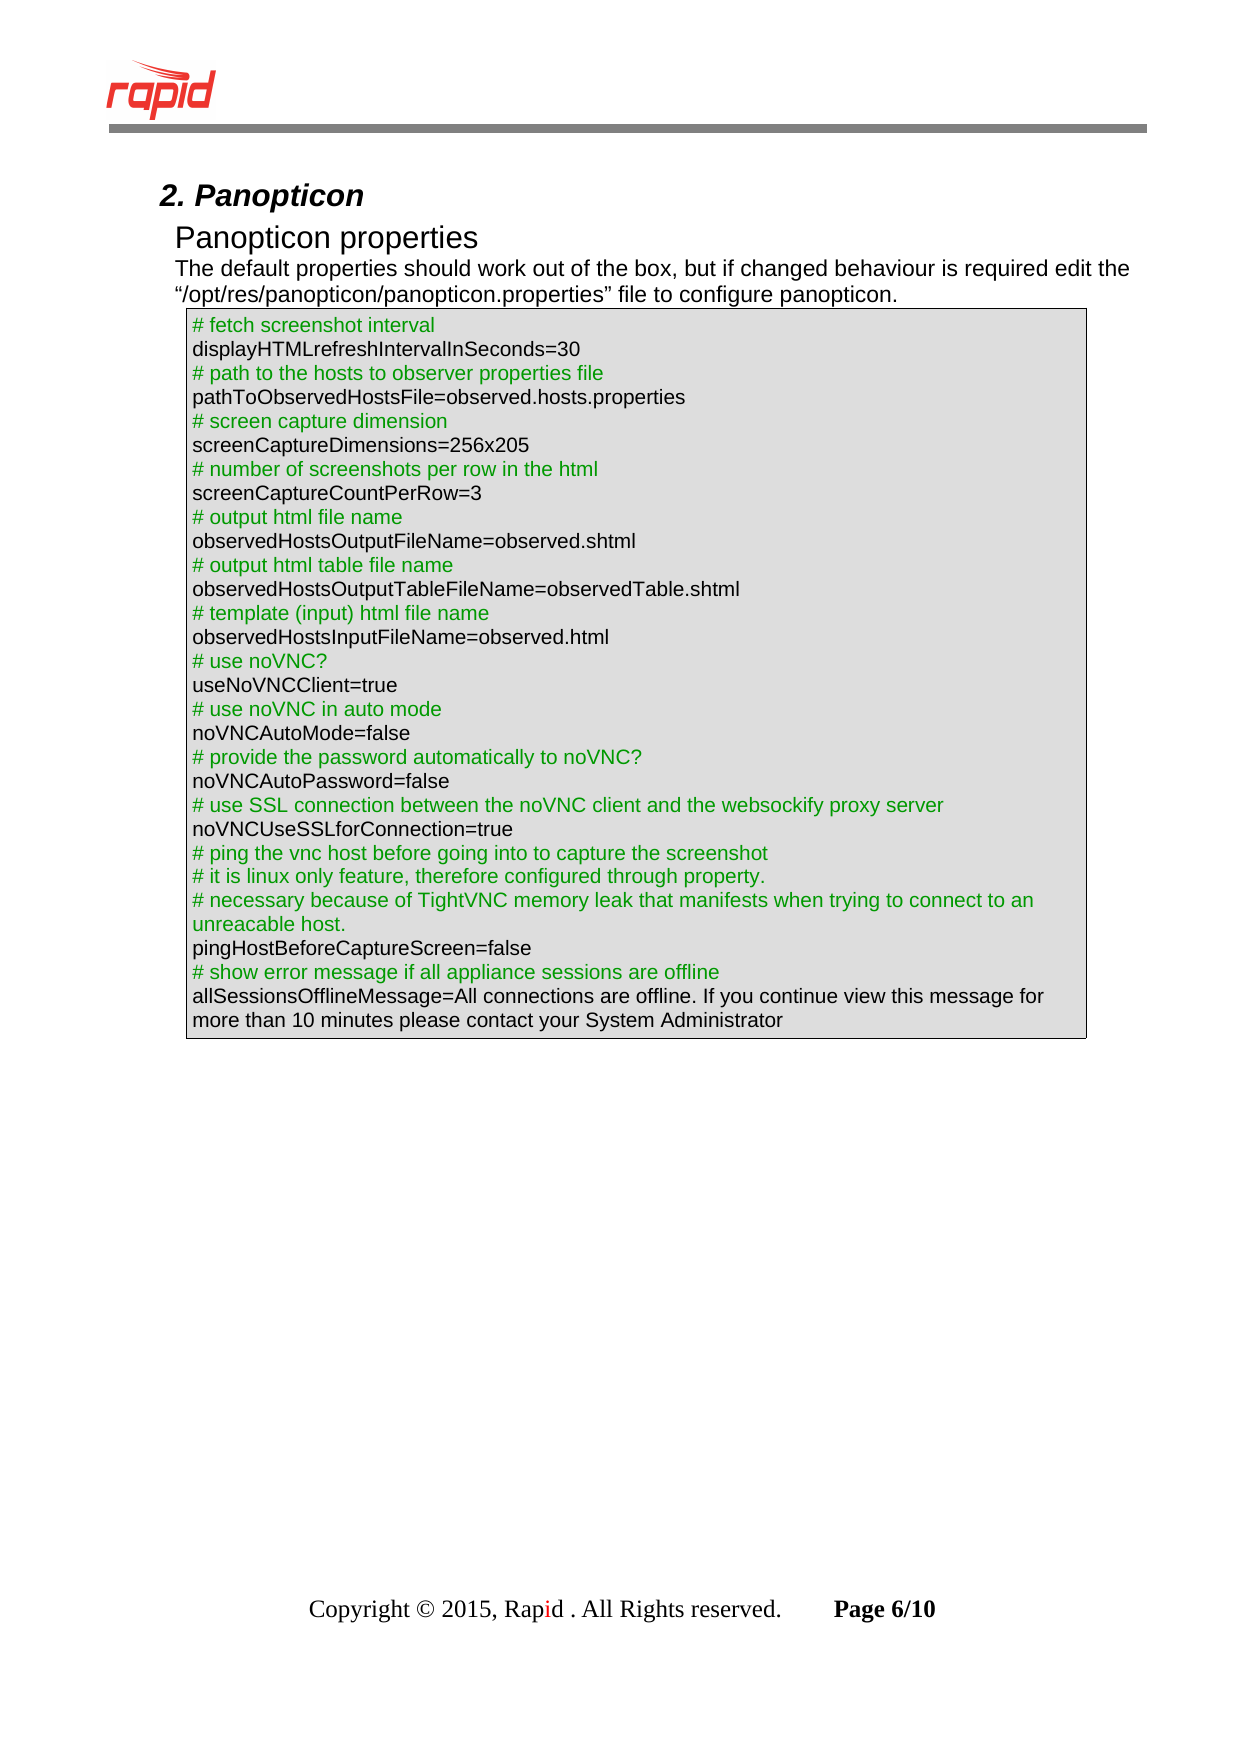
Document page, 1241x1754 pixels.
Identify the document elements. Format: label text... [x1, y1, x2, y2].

picture [106, 60, 216, 120]
table_header # fetch screenshot interval displayHTMLrefreshIntervalInSeconds=30 # path to the hosts to observer properties file pathToObservedHostsFile=observed.hosts.properties # screen capture dimension screenCaptureDimensions=256x205 # number of screenshots per row in the html screenCaptureCountPerRow=3 # output html file name observedHostsOutputFileName=observed.shtml # output html table file name observedHostsOutputTableFileName=observedTable.shtml # template (input) html file name observedHostsInputFileName=observed.html # use noVNC? useNoVNCClient=true # use noVNC in auto mode noVNCAutoMode=false # provide the password automatically to noVNC? noVNCAutoPassword=false # use SSL connection between the noVNC client and the websockify proxy server noVNCUseSSLforConnection=true # ping the vnc host before going into to capture the screenshot # it is linux only feature, therefore configured through property. # necessary because of TightVNC memory leak that manifests when trying to connect to an unreacable host. pingHostBeforeCaptureScreen=false # show error message if all appliance sessions are offline allSessionsOfflineMessage=All connections are offline. If you continue view this message for more than 10 minutes please contact your System Administrator [187, 309, 1086, 1038]
text The default properties should work out of the box, but if changed behaviour is required edit the “/opt/res/panopticon/panopticon.properties” file to configure panopticon. [99, 255, 1144, 307]
subtitle 2. Panopticon [99, 177, 1144, 212]
text Panopticon properties [99, 219, 1144, 255]
